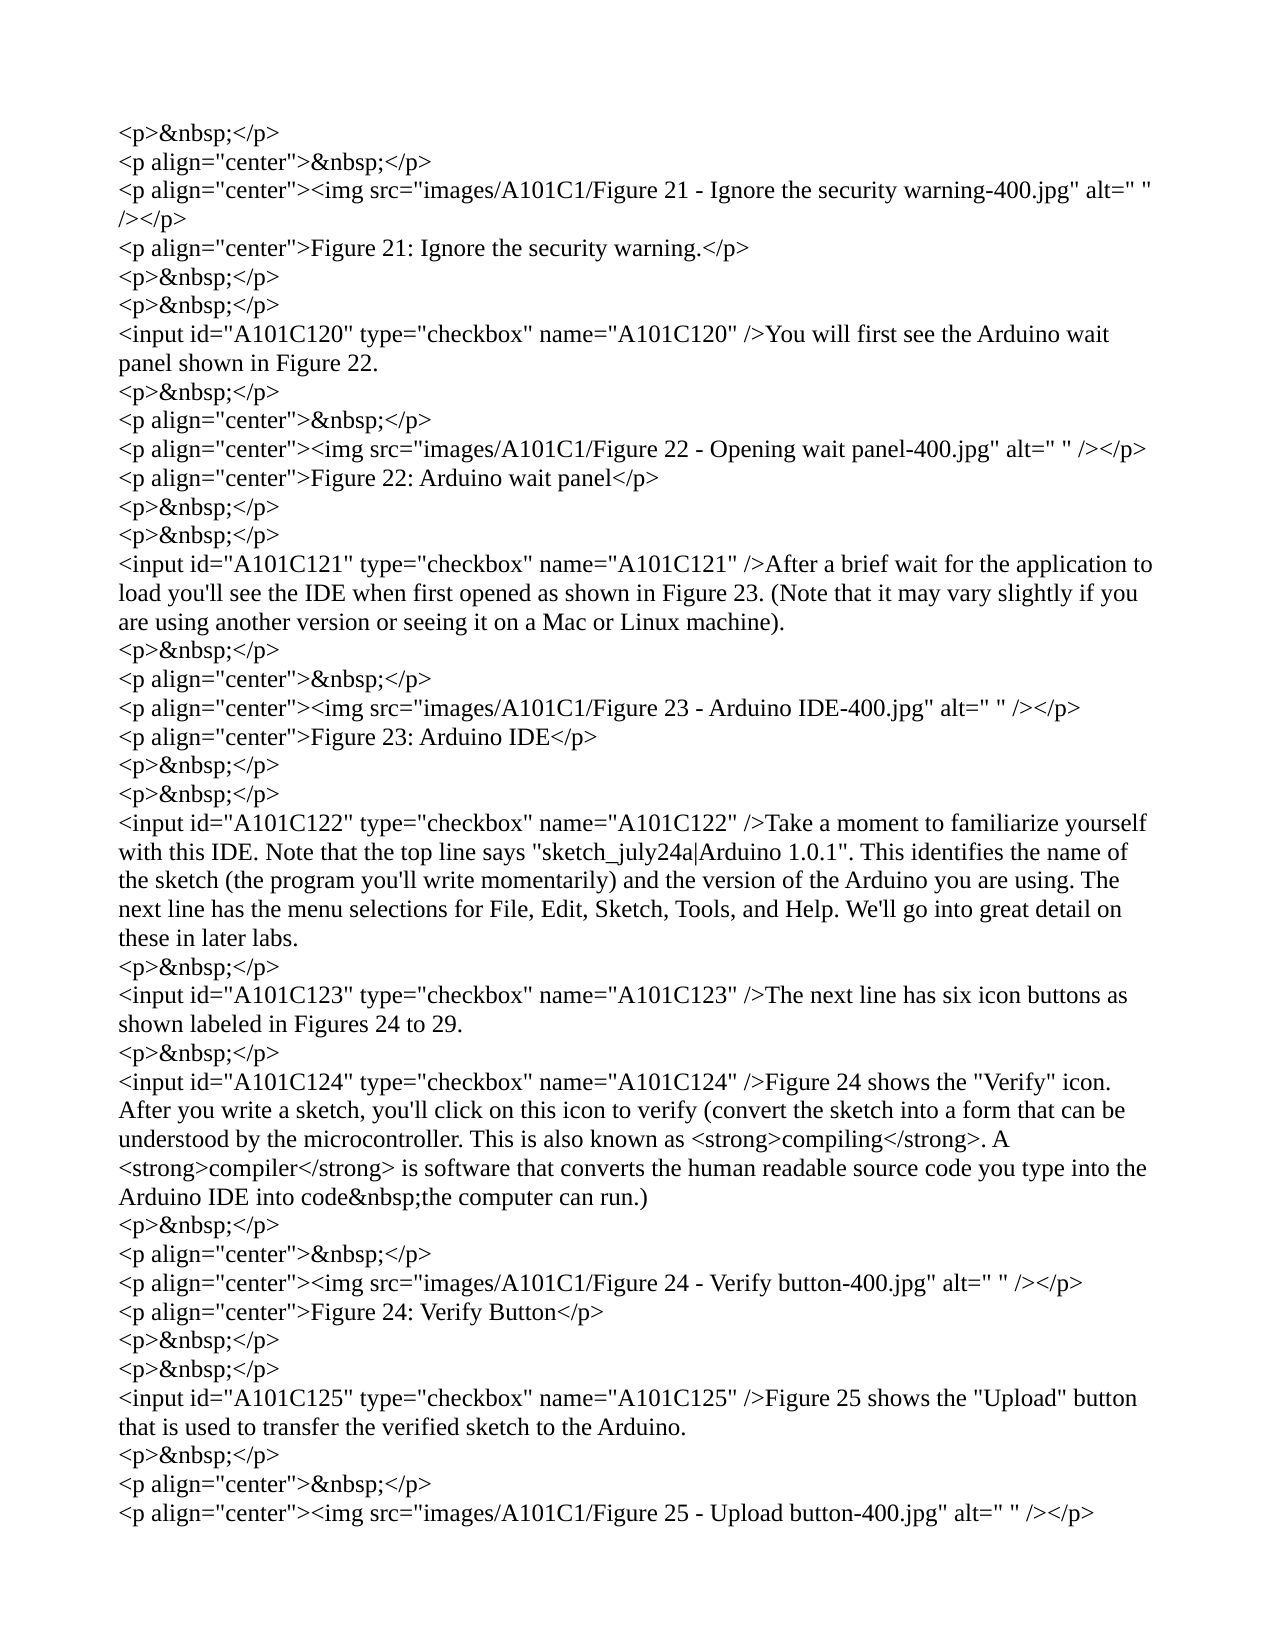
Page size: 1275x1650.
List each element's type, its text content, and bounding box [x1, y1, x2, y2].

text <p align="center"><img src="images/A101C1/Figure 21 - Ignore the security warning-400.jpg" alt=" " /></p> [118, 176, 1157, 233]
text <input id="A101C123" type="checkbox" name="A101C123" />The next line has six icon buttons as shown labeled in Figures 24 to 29. [118, 981, 1157, 1038]
text <p align="center"><img src="images/A101C1/Figure 24 - Verify button-400.jpg" alt=" " /></p> [118, 1268, 1157, 1297]
text <input id="A101C124" type="checkbox" name="A101C124" />Figure 24 shows the "Verify" icon. After you write a sketch, you'll click on this icon to verify (convert the sketch into a form that can be understood by the microcontroller. This is also known as <strong>compiling</strong>. A <strong>compiler</strong> is software that converts the human readable source code you type into the Arduino IDE into code&nbsp;the computer can run.) [118, 1067, 1157, 1211]
text <p>&nbsp;</p> [118, 1354, 1157, 1383]
text <p>&nbsp;</p> [118, 1326, 1157, 1354]
text <input id="A101C120" type="checkbox" name="A101C120" />You will first see the Arduino wait panel shown in Figure 22. [118, 319, 1157, 377]
text <p>&nbsp;</p> [118, 377, 1157, 406]
text <p>&nbsp;</p> [118, 262, 1157, 291]
text <p align="center">&nbsp;</p> [118, 1239, 1157, 1268]
text <p align="center"><img src="images/A101C1/Figure 23 - Arduino IDE-400.jpg" alt=" " /></p> [118, 693, 1157, 722]
text <p>&nbsp;</p> [118, 779, 1157, 808]
text <p>&nbsp;</p> [118, 492, 1157, 521]
text <p>&nbsp;</p> [118, 1038, 1157, 1067]
text <input id="A101C125" type="checkbox" name="A101C125" />Figure 25 shows the "Upload" button that is used to transfer the verified sketch to the Arduino. [118, 1383, 1157, 1441]
text <p align="center"><img src="images/A101C1/Figure 25 - Upload button-400.jpg" alt=" " /></p> [118, 1498, 1157, 1527]
text <input id="A101C121" type="checkbox" name="A101C121" />After a brief wait for the application to load you'll see the IDE when first opened as shown in Figure 23. (Note that it may vary slightly if you are using another version or seeing it on a Mac or Linux machine). [118, 549, 1157, 636]
text <p align="center">&nbsp;</p> [118, 1469, 1157, 1498]
text <input id="A101C122" type="checkbox" name="A101C122" />Take a moment to familiarize yourself with this IDE. Note that the top line says "sketch_july24a|Arduino 1.0.1". This identifies the name of the sketch (the program you'll write momentarily) and the version of the Arduino you are using. The next line has the menu selections for File, Edit, Sketch, Tools, and Help. We'll go into great detail on these in later labs. [118, 808, 1157, 952]
text <p>&nbsp;</p> [118, 1441, 1157, 1469]
text <p>&nbsp;</p> [118, 751, 1157, 779]
text <p align="center">&nbsp;</p> [118, 664, 1157, 693]
text <p>&nbsp;</p> [118, 636, 1157, 664]
text <p>&nbsp;</p> [118, 118, 1157, 147]
text <p align="center">Figure 21: Ignore the security warning.</p> [118, 233, 1157, 262]
text <p align="center"><img src="images/A101C1/Figure 22 - Opening wait panel-400.jpg" alt=" " /></p> [118, 434, 1157, 463]
text <p align="center">&nbsp;</p> [118, 147, 1157, 176]
text <p>&nbsp;</p> [118, 291, 1157, 319]
text <p align="center">Figure 23: Arduino IDE</p> [118, 722, 1157, 751]
text <p>&nbsp;</p> [118, 521, 1157, 549]
text <p>&nbsp;</p> [118, 952, 1157, 981]
text <p align="center">Figure 22: Arduino wait panel</p> [118, 463, 1157, 492]
text <p>&nbsp;</p> [118, 1211, 1157, 1239]
text <p align="center">&nbsp;</p> [118, 406, 1157, 434]
text <p align="center">Figure 24: Verify Button</p> [118, 1297, 1157, 1326]
